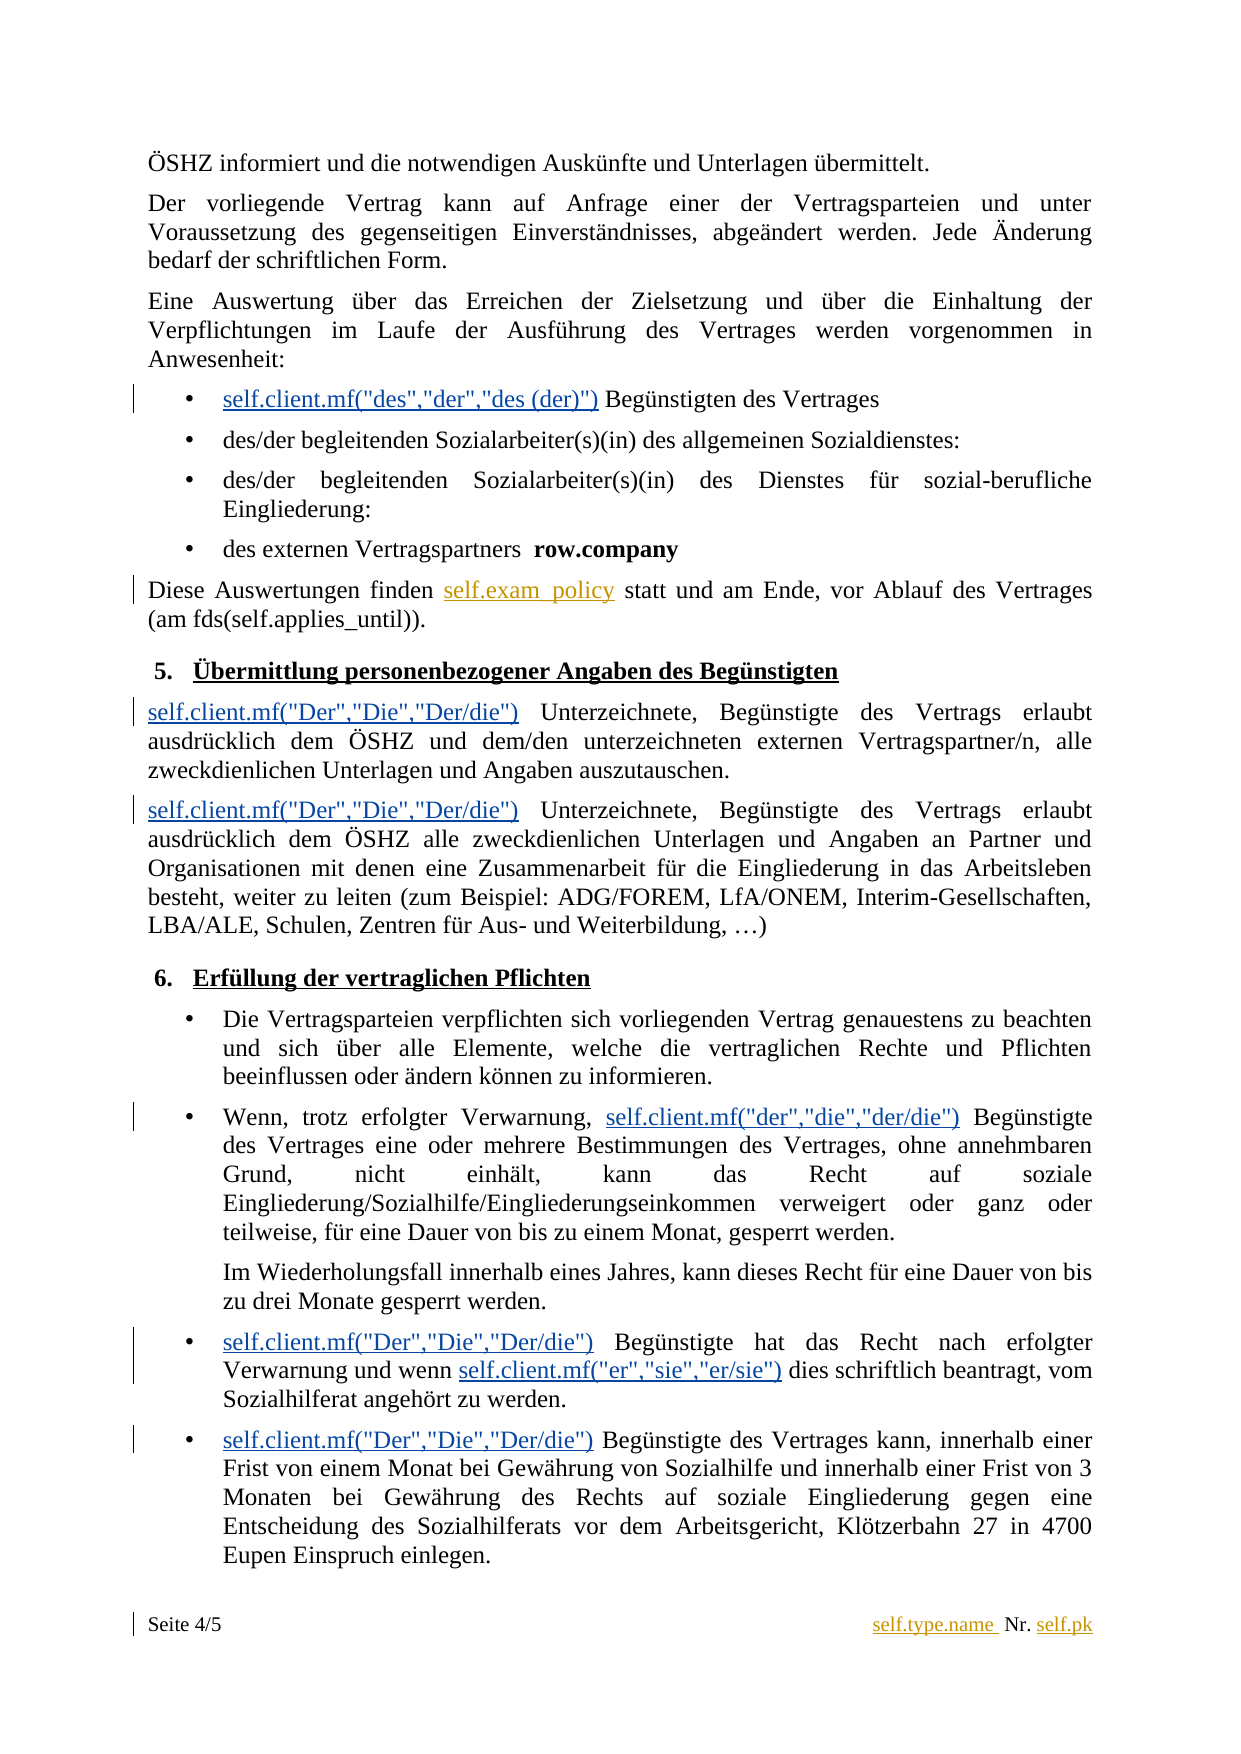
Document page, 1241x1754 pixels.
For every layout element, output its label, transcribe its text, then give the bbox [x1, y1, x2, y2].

text ÖSHZ informiert und die notwendigen Auskünfte und Unterlagen übermittelt. [148, 148, 1093, 176]
list self.client.mf("Der","Die","Der/die") Begünstigte hat das Recht nach erfolgter Verwarnung und wenn self.client.mf("er","sie","er/sie") dies schriftlich beantragt, vom Sozialhilferat angehört zu werden. [185, 1327, 1093, 1413]
text self.client.mf("Der","Die","Der/die") Unterzeichnete, Begünstigte des Vertrags erlaubt ausdrücklich dem ÖSHZ alle zweckdienlichen Unterlagen und Angaben an Partner und Organisationen mit denen eine Zusammenarbeit für die Eingliederung in das Arbeitsleben besteht, weiter zu leiten (zum Beispiel: ADG/FOREM, LfA/ONEM, Interim-Gesellschaften, LBA/ALE, Schulen, Zentren für Aus- und Weiterbildung, …) [148, 795, 1093, 939]
list Wenn, trotz erfolgter Verwarnung, self.client.mf("der","die","der/die") Begünstigte des Vertrages eine oder mehrere Bestimmungen des Vertrages, ohne annehmbaren Grund, nicht einhält, kann das Recht auf soziale Eingliederung/Sozialhilfe/Eingliederungseinkommen verweigert oder ganz oder teilweise, für eine Dauer von bis zu einem Monat, gesperrt werden. [185, 1102, 1093, 1246]
text Der vorliegende Vertrag kann auf Anfrage einer der Vertragsparteien und unter Voraussetzung des gegenseitigen Einverständnisses, abgeändert werden. Jede Änderung bedarf der schriftlichen Form. [148, 188, 1093, 274]
list des externen Vertragspartners row.company [185, 534, 1093, 563]
text self.client.mf("Der","Die","Der/die") Unterzeichnete, Begünstigte des Vertrags erlaubt ausdrücklich dem ÖSHZ und dem/den unterzeichneten externen Vertragspartner/n, alle zweckdienlichen Unterlagen und Angaben auszutauschen. [148, 697, 1093, 783]
text Eine Auswertung über das Erreichen der Zielsetzung und über die Einhaltung der Verpflichtungen im Laufe der Ausführung des Vertrages werden vorgenommen in Anwesenheit: [148, 286, 1093, 372]
text Diese Auswertungen finden self.exam_policy statt und am Ende, vor Ablauf des Vertrages (am fds(self.applies_until)). [148, 575, 1093, 632]
list des/der begleitenden Sozialarbeiter(s)(in) des allgemeinen Sozialdienstes: [185, 425, 1093, 453]
list self.client.mf("des","der","des (der)") Begünstigten des Vertrages [185, 384, 1093, 413]
list Im Wiederholungsfall innerhalb eines Jahres, kann dieses Recht für eine Dauer von bis zu drei Monate gesperrt werden. [185, 1257, 1093, 1315]
list self.client.mf("Der","Die","Der/die") Begünstigte des Vertrages kann, innerhalb einer Frist von einem Monat bei Gewährung von Sozialhilfe und innerhalb einer Frist von 3 Monaten bei Gewährung des Rechts auf soziale Eingliederung gegen eine Entscheidung des Sozialhilferats vor dem Arbeitsgericht, Klötzerbahn 27 in 4700 Eupen Einspruch einlegen. [185, 1425, 1093, 1568]
subtitle Übermittlung personenbezogener Angaben des Begünstigten [148, 656, 1093, 685]
list des/der begleitenden Sozialarbeiter(s)(in) des Dienstes für sozial-berufliche Eingliederung: [185, 465, 1093, 523]
subtitle Erfüllung der vertraglichen Pflichten [148, 963, 1093, 991]
list Die Vertragsparteien verpflichten sich vorliegenden Vertrag genauestens zu beachten und sich über alle Elemente, welche die vertraglichen Rechte und Pflichten beeinflussen oder ändern können zu informieren. [185, 1004, 1093, 1090]
